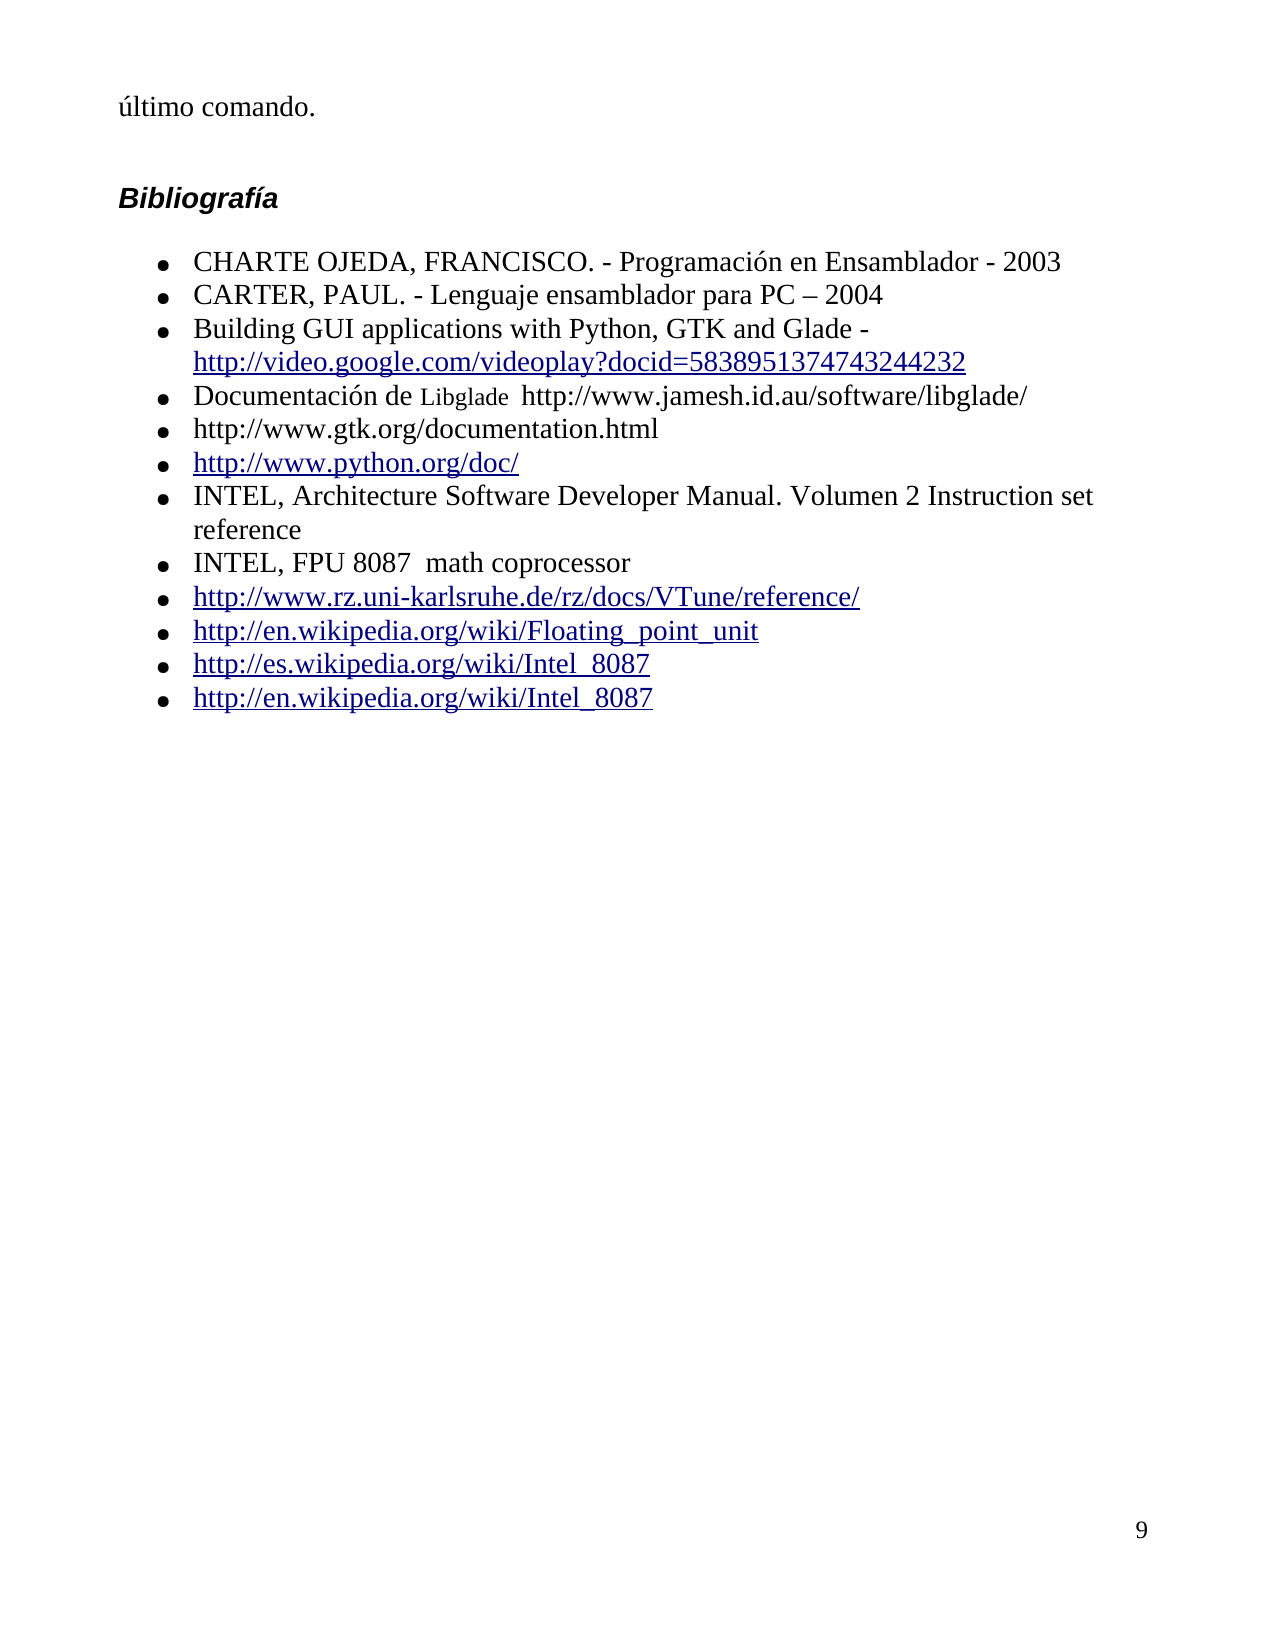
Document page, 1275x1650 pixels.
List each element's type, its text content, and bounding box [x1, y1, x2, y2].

list http://en.wikipedia.org/wiki/Floating_point_unit [156, 613, 1157, 646]
list Building GUI applications with Python, GTK and Glade - http://video.google.com/videoplay?docid=5838951374743244232 [156, 311, 1157, 378]
list CARTER, PAUL. - Lenguaje ensamblador para PC – 2004 [156, 277, 1157, 311]
subtitle Bibliografía [118, 181, 1148, 214]
list http://www.rz.uni-karlsruhe.de/rz/docs/VTune/reference/ [156, 579, 1157, 613]
list Documentación de Libglade http://www.jamesh.id.au/software/libglade/ [156, 378, 1157, 411]
list http://es.wikipedia.org/wiki/Intel_8087 [156, 646, 1157, 680]
text último comando. [118, 89, 1157, 122]
list http://www.gtk.org/documentation.html [156, 411, 1157, 445]
list INTEL, Architecture Software Developer Manual. Volumen 2 Instruction set reference [156, 478, 1157, 546]
list INTEL, FPU 8087 math coprocessor [156, 546, 1157, 579]
list http://www.python.org/doc/ [156, 445, 1157, 478]
list CHARTE OJEDA, FRANCISCO. - Programación en Ensamblador - 2003 [156, 244, 1157, 277]
list http://en.wikipedia.org/wiki/Intel_8087 [156, 680, 1157, 713]
